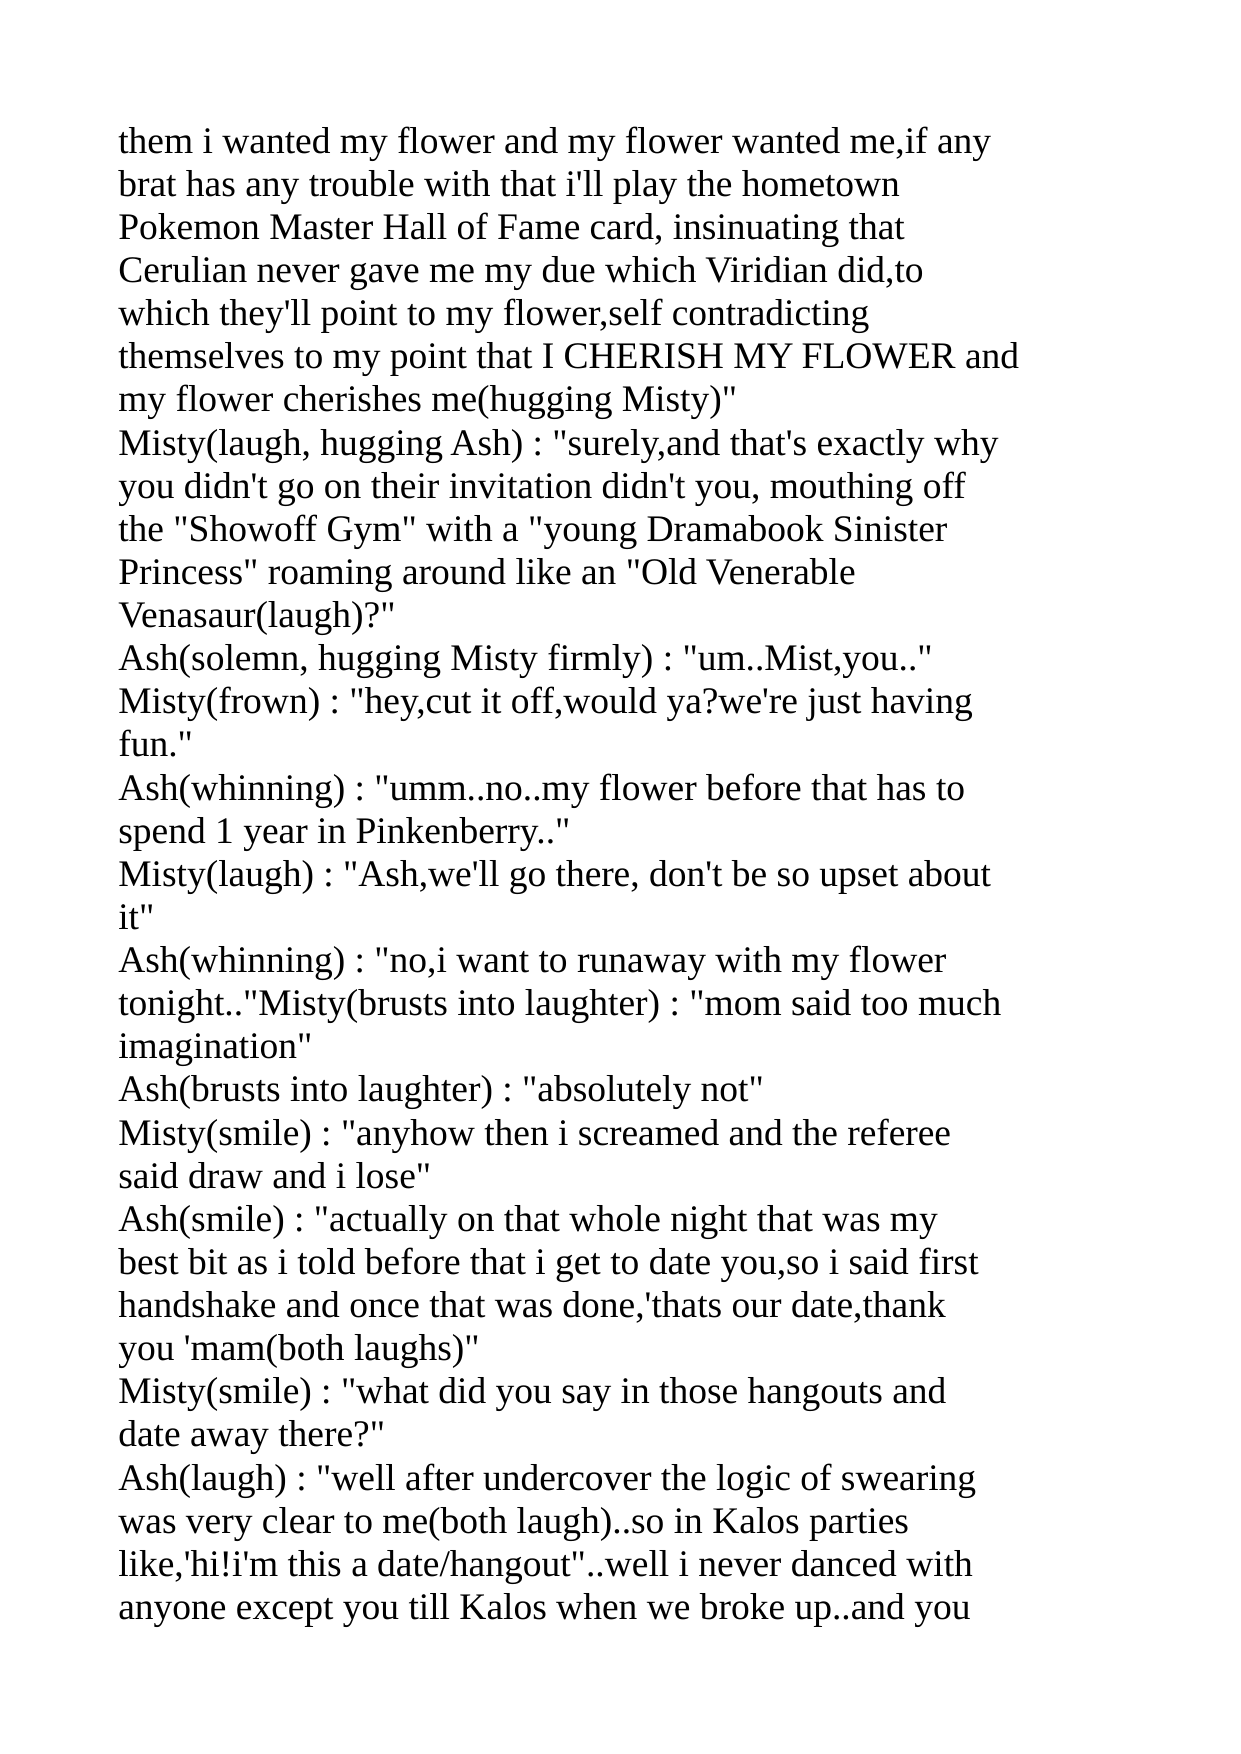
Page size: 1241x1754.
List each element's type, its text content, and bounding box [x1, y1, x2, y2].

text anyone except you till Kalos when we broke up..and you [118, 1584, 1122, 1627]
text like,'hi!i'm this a date/hangout"..well i never danced with [118, 1541, 1122, 1584]
text themselves to my point that I CHERISH MY FLOWER and [118, 334, 1122, 377]
text the "Showoff Gym" with a "young Dramabook Sinister [118, 506, 1122, 549]
text Ash(whinning) : "no,i want to runaway with my flower [118, 937, 1122, 981]
text Misty(laugh, hugging Ash) : "surely,and that's exactly why [118, 420, 1122, 463]
text said draw and i lose" [118, 1153, 1122, 1196]
text Cerulian never gave me my due which Viridian did,to [118, 247, 1122, 291]
text Misty(smile) : "anyhow then i screamed and the referee [118, 1110, 1122, 1153]
text my flower cherishes me(hugging Misty)" [118, 377, 1122, 420]
text Princess" roaming around like an "Old Venerable [118, 549, 1122, 592]
text date away there?" [118, 1412, 1122, 1455]
text Venasaur(laugh)?" [118, 592, 1122, 636]
text them i wanted my flower and my flower wanted me,if any [118, 118, 1122, 161]
text fun." [118, 722, 1122, 765]
text handshake and once that was done,'thats our date,thank [118, 1282, 1122, 1326]
text Ash(smile) : "actually on that whole night that was my [118, 1196, 1122, 1239]
text best bit as i told before that i get to date you,so i said first [118, 1239, 1122, 1282]
text it" [118, 894, 1122, 937]
text was very clear to me(both laugh)..so in Kalos parties [118, 1498, 1122, 1541]
text which they'll point to my flower,self contradicting [118, 291, 1122, 334]
text you didn't go on their invitation didn't you, mouthing off [118, 463, 1122, 506]
text imagination" [118, 1024, 1122, 1067]
text you 'mam(both laughs)" [118, 1326, 1122, 1369]
text Ash(laugh) : "well after undercover the logic of swearing [118, 1455, 1122, 1498]
text Misty(frown) : "hey,cut it off,would ya?we're just having [118, 679, 1122, 722]
text tonight.."Misty(brusts into laughter) : "mom said too much [118, 981, 1122, 1024]
text Misty(laugh) : "Ash,we'll go there, don't be so upset about [118, 851, 1122, 894]
text Ash(brusts into laughter) : "absolutely not" [118, 1067, 1122, 1110]
text Ash(whinning) : "umm..no..my flower before that has to [118, 765, 1122, 808]
text Ash(solemn, hugging Misty firmly) : "um..Mist,you.." [118, 636, 1122, 679]
text Misty(smile) : "what did you say in those hangouts and [118, 1369, 1122, 1412]
text brat has any trouble with that i'll play the hometown [118, 161, 1122, 204]
text Pokemon Master Hall of Fame card, insinuating that [118, 204, 1122, 247]
text spend 1 year in Pinkenberry.." [118, 808, 1122, 851]
